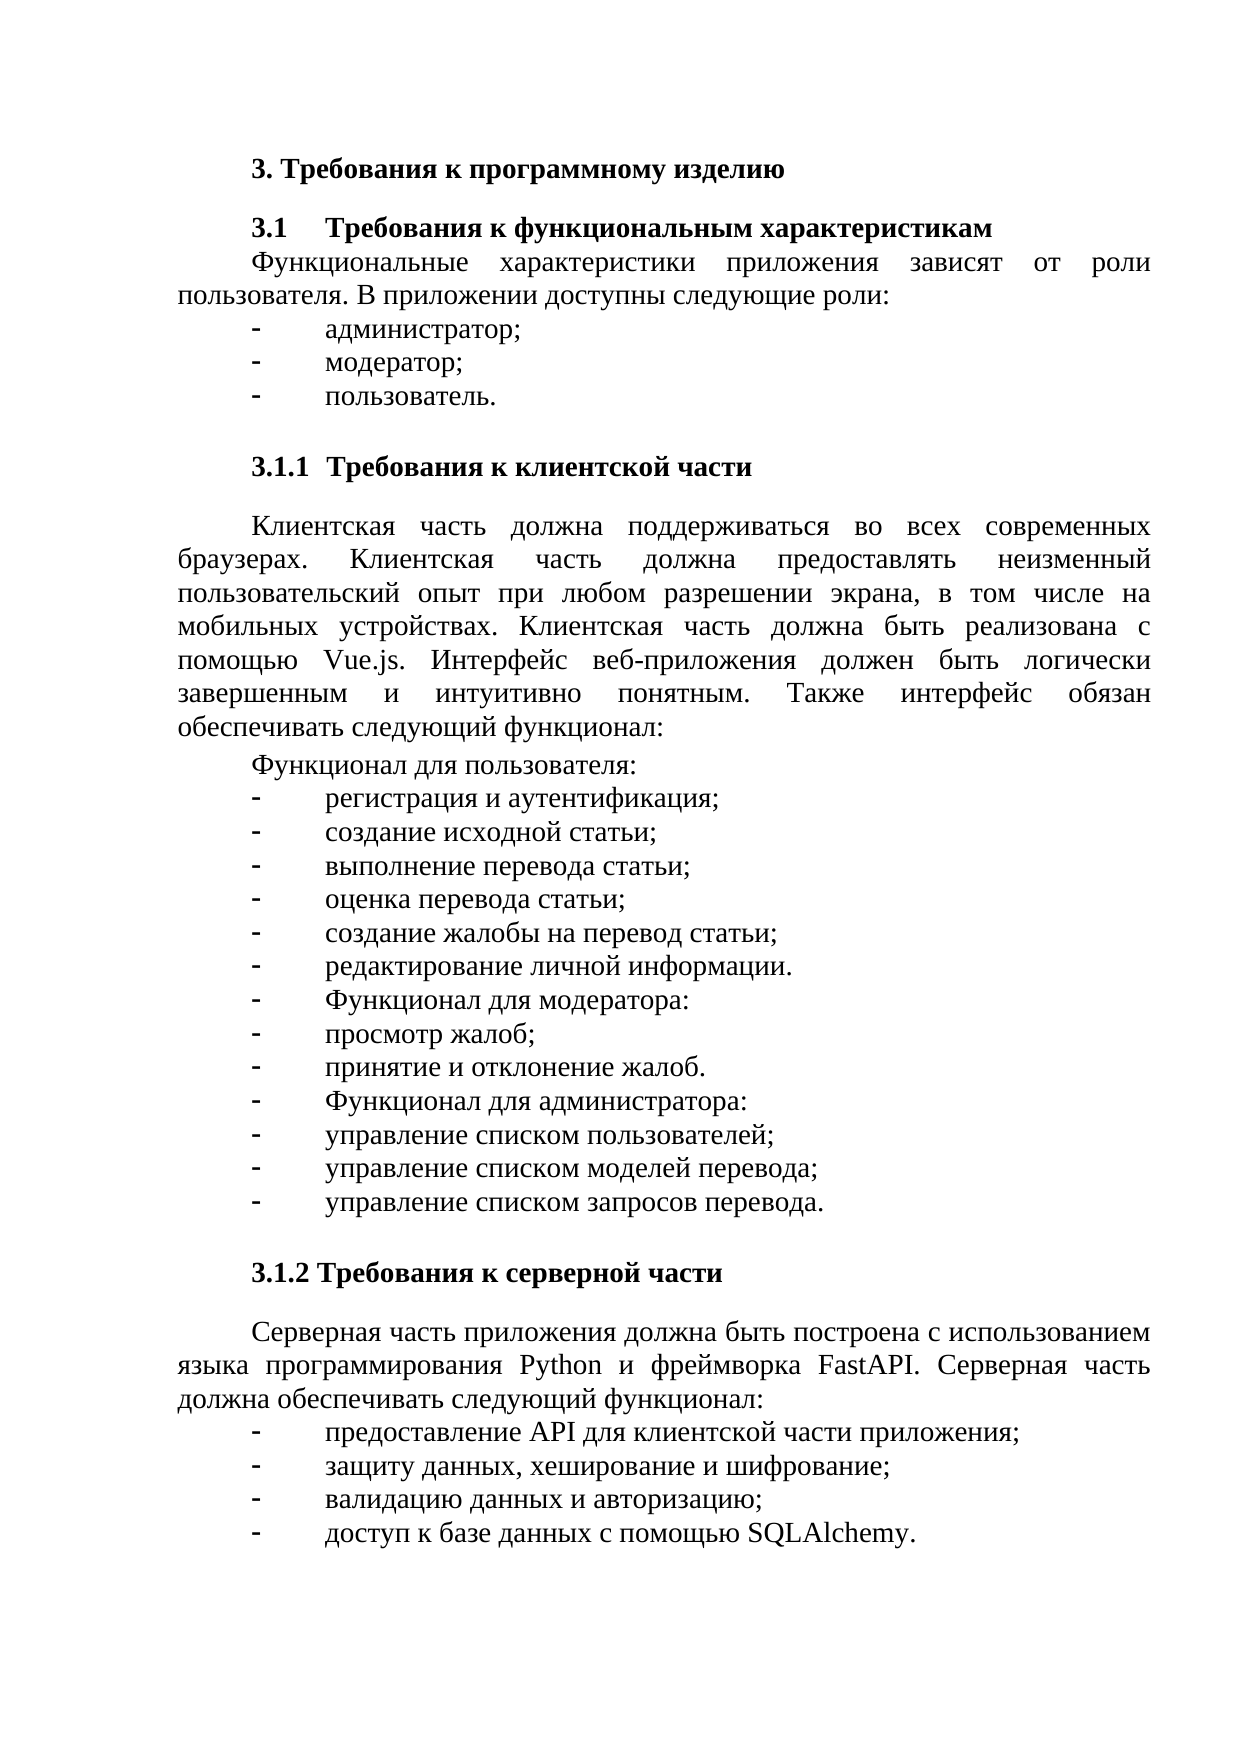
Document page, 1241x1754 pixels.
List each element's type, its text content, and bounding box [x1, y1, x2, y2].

list редактирование личной информации. [177, 948, 1152, 982]
list просмотр жалоб; [177, 1016, 1152, 1049]
list Функционал для модератора: [177, 982, 1152, 1016]
list защиту данных, хеширование и шифрование; [177, 1448, 1152, 1482]
list управление списком запросов перевода. [177, 1184, 1152, 1218]
list управление списком моделей перевода; [177, 1150, 1152, 1184]
list регистрация и аутентификация; [177, 780, 1152, 814]
list принятие и отклонение жалоб. [177, 1049, 1152, 1083]
list пользователь. [177, 378, 1152, 412]
list создание жалобы на перевод статьи; [177, 915, 1152, 948]
list валидацию данных и авторизацию; [177, 1482, 1152, 1515]
text Функционал для пользователя: [177, 747, 1152, 780]
list оценка перевода статьи; [177, 881, 1152, 915]
list создание исходной статьи; [177, 814, 1152, 848]
text Клиентская часть должна поддерживаться во всех современных браузерах. Клиентская часть должна предоставлять неизменный пользовательский опыт при любом разрешении экрана, в том числе на мобильных устройствах. Клиентская часть должна быть реализована с помощью Vue.js. Интерфейс веб-приложения должен быть логически завершенным и интуитивно понятным. Также интерфейс обязан обеспечивать следующий функционал: [177, 508, 1152, 743]
list администратор; [177, 311, 1152, 344]
list предоставление API для клиентской части приложения; [177, 1414, 1152, 1448]
subtitle 3.1.2 Требования к серверной части [177, 1255, 1152, 1289]
list Требования к программному изделию [177, 152, 1152, 185]
list Требования к функциональным характеристикам [177, 210, 1152, 244]
list выполнение перевода статьи; [177, 848, 1152, 881]
list модератор; [177, 344, 1152, 378]
text Функциональные характеристики приложения зависят от роли пользователя. В приложении доступны следующие роли: [177, 244, 1152, 311]
list доступ к базе данных с помощью SQLAlchemy. [177, 1515, 1152, 1549]
list Функционал для администратора: [177, 1083, 1152, 1117]
list управление списком пользователей; [177, 1117, 1152, 1150]
text Серверная часть приложения должна быть построена с использованием языка программирования Python и фреймворка FastAPI. Серверная часть должна обеспечивать следующий функционал: [177, 1314, 1152, 1414]
list Требования к клиентской части [251, 449, 1152, 483]
